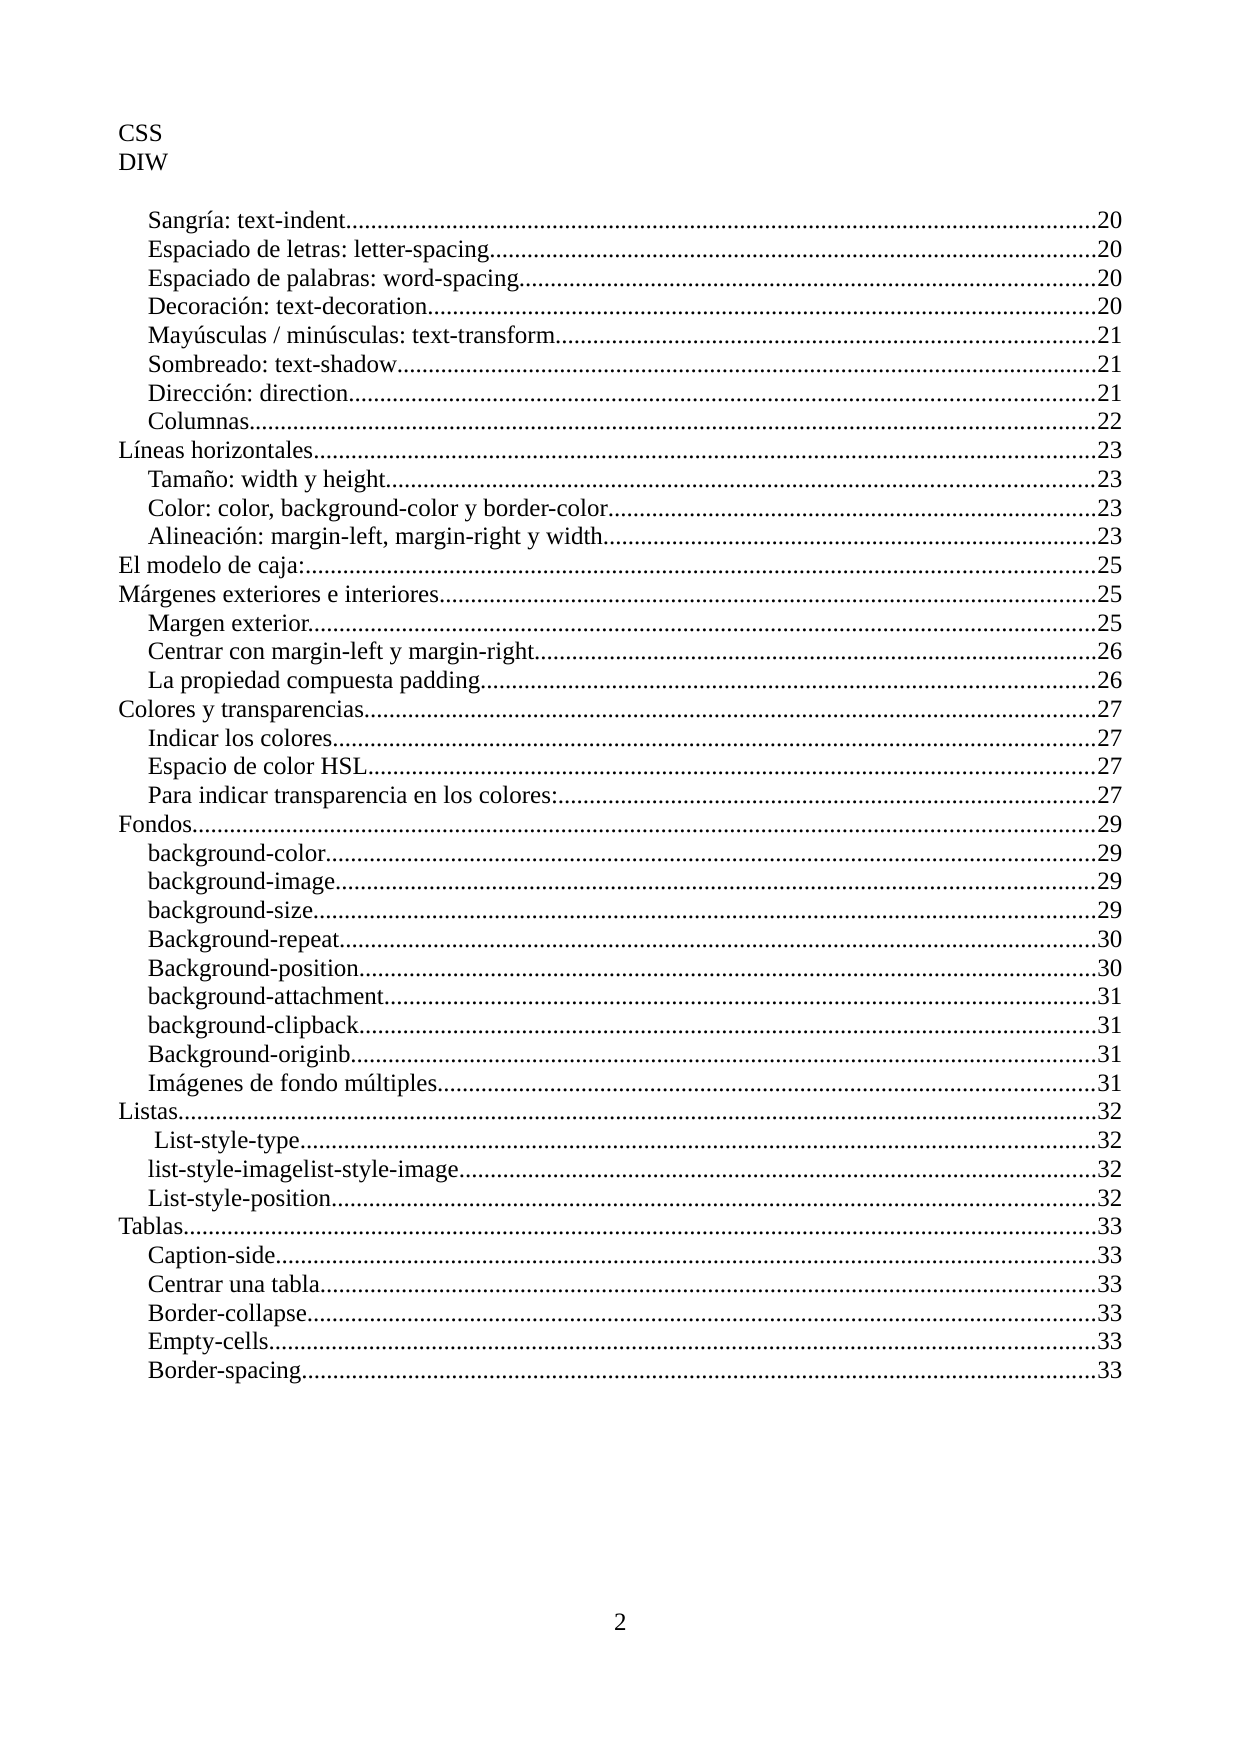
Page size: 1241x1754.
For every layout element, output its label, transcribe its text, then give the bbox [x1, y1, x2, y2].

text background-attachment 31 [148, 981, 1122, 1010]
text Listas 32 [118, 1096, 1122, 1125]
text Colores y transparencias. 27 [118, 694, 1122, 723]
text Background-position 30 [148, 953, 1122, 981]
text Para indicar transparencia en los colores: 27 [148, 780, 1122, 809]
text Líneas horizontales 23 [118, 435, 1122, 464]
text Columnas. 22 [148, 406, 1122, 435]
text Centrar con margin-left y margin-right 26 [148, 636, 1122, 665]
text Fondos 29 [118, 809, 1122, 838]
text background-clipback 31 [148, 1010, 1122, 1039]
text La propiedad compuesta padding 26 [148, 665, 1122, 694]
text List-style-position 32 [148, 1183, 1122, 1211]
text Background-originb 31 [148, 1039, 1122, 1068]
text Sangría: text-indent 20 [148, 205, 1122, 234]
text Imágenes de fondo múltiples 31 [148, 1068, 1122, 1096]
text Indicar los colores. 27 [148, 723, 1122, 751]
text Decoración: text-decoration 20 [148, 291, 1122, 320]
text Empty-cells 33 [148, 1326, 1122, 1355]
text Alineación: margin-left, margin-right y width 23 [148, 521, 1122, 550]
text background-color 29 [148, 838, 1122, 866]
text Espaciado de palabras: word-spacing 20 [148, 263, 1122, 291]
text list-style-imagelist-style-image 32 [148, 1154, 1122, 1183]
text Centrar una tabla. 33 [148, 1269, 1122, 1298]
text List-style-type 32 [148, 1125, 1122, 1154]
text Margen exterior. 25 [148, 608, 1122, 636]
text Border-spacing 33 [148, 1355, 1122, 1384]
text Dirección: direction 21 [148, 378, 1122, 406]
text El modelo de caja: 25 [118, 550, 1122, 579]
text Tamaño: width y height 23 [148, 464, 1122, 493]
text Border-collapse 33 [148, 1298, 1122, 1326]
text Caption-side 33 [148, 1240, 1122, 1269]
text background-size 29 [148, 895, 1122, 924]
text Sombreado: text-shadow 21 [148, 349, 1122, 378]
text background-image 29 [148, 866, 1122, 895]
text Tablas 33 [118, 1211, 1122, 1240]
text Color: color, background-color y border-color 23 [148, 493, 1122, 521]
text Márgenes exteriores e interiores 25 [118, 579, 1122, 608]
text Espacio de color HSL. 27 [148, 751, 1122, 780]
text Espaciado de letras: letter-spacing 20 [148, 234, 1122, 263]
text Mayúsculas / minúsculas: text-transform 21 [148, 320, 1122, 349]
text Background-repeat 30 [148, 924, 1122, 953]
